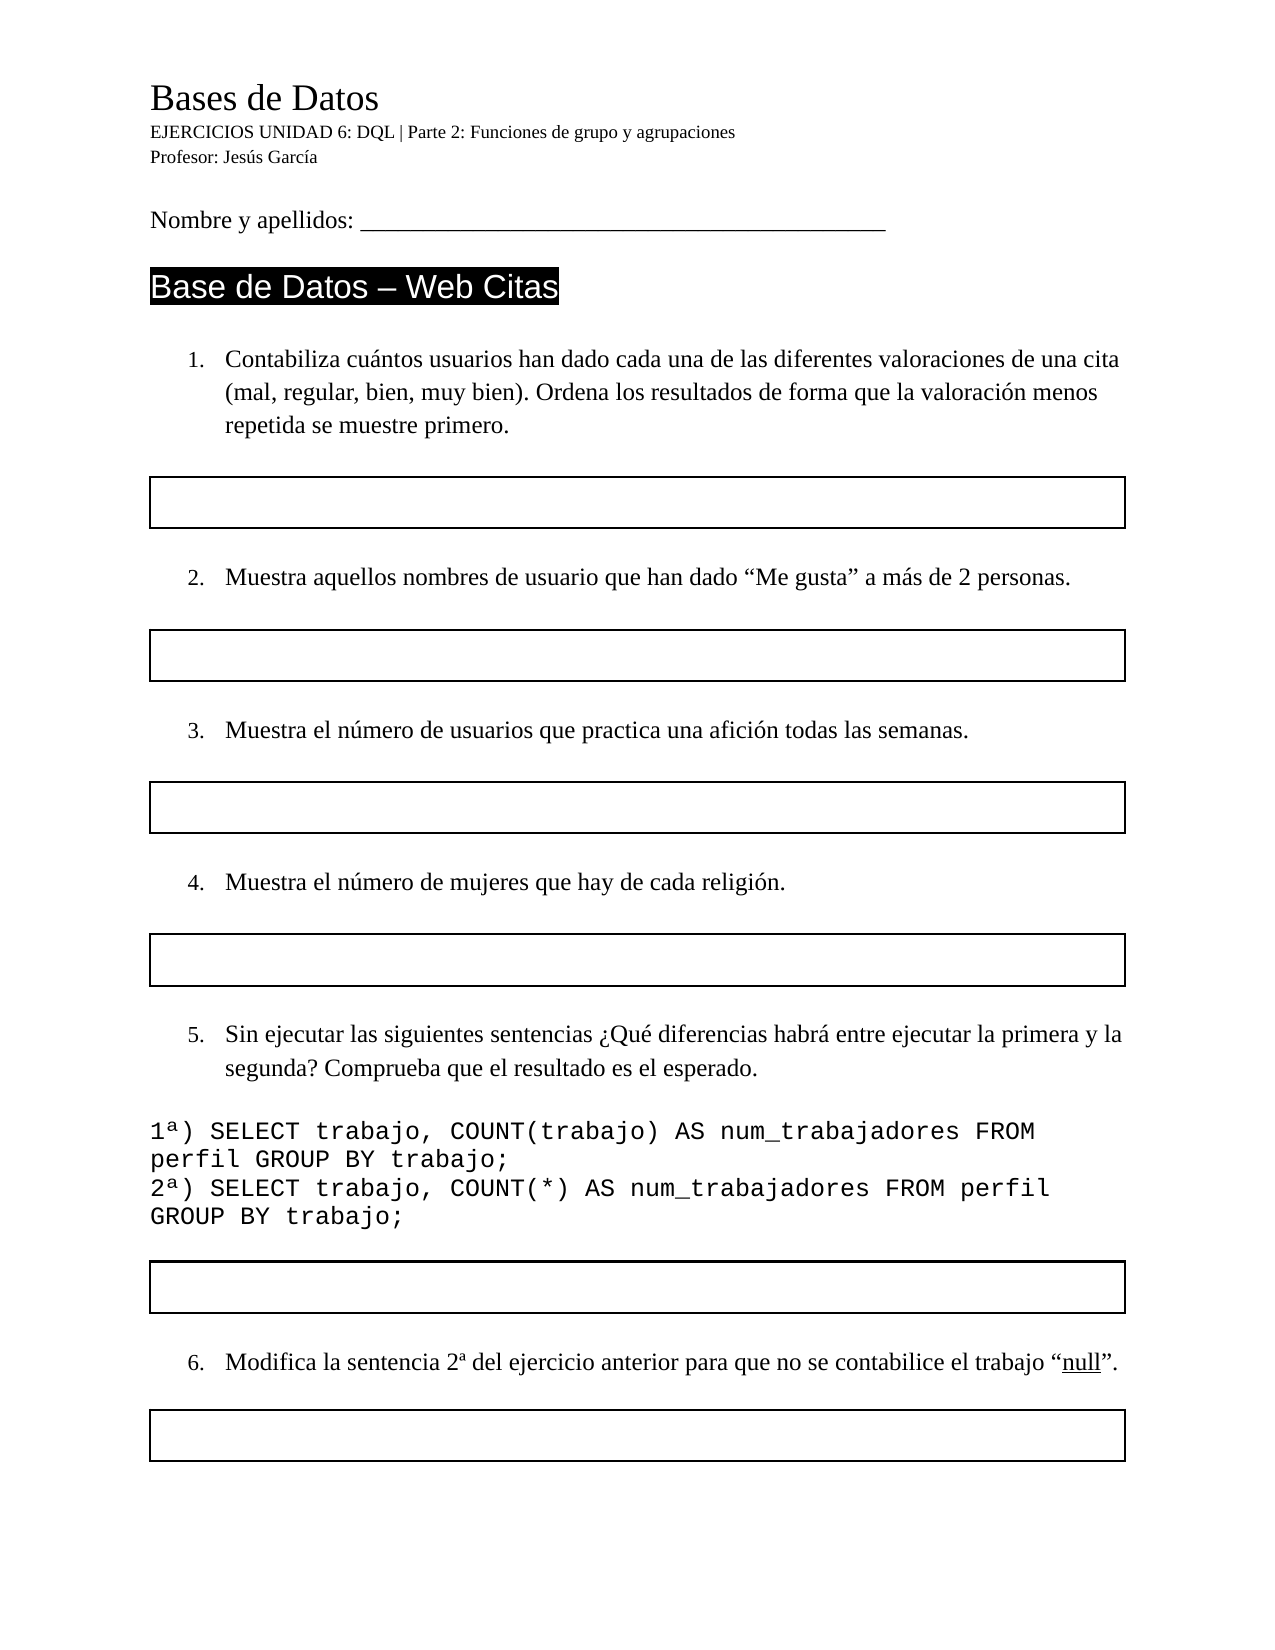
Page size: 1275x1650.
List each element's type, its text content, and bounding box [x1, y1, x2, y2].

text 2ª) SELECT trabajo, COUNT(*) AS num_trabajadores FROM perfil GROUP BY trabajo; [150, 1175, 1125, 1232]
text Base de Datos – Web Citas [150, 267, 1125, 305]
table_header [151, 631, 1124, 680]
table_header [151, 1411, 1124, 1460]
table_header [151, 935, 1124, 984]
table_header [151, 783, 1124, 832]
list Muestra aquellos nombres de usuario que han dado “Me gusta” a más de 2 personas. [187, 562, 1125, 591]
list Muestra el número de mujeres que hay de cada religión. [187, 867, 1125, 896]
table_header [151, 478, 1124, 527]
list Contabiliza cuántos usuarios han dado cada una de las diferentes valoraciones de una cita (mal, regular, bien, muy bien). Ordena los resultados de forma que la valoración menos repetida se muestre primero. [187, 344, 1125, 439]
text 1ª) SELECT trabajo, COUNT(trabajo) AS num_trabajadores FROM perfil GROUP BY trabajo; [150, 1119, 1125, 1175]
table_header [151, 1263, 1124, 1312]
list Sin ejecutar las siguientes sentencias ¿Qué diferencias habrá entre ejecutar la primera y la segunda? Comprueba que el resultado es el esperado. [187, 1019, 1125, 1081]
list Muestra el número de usuarios que practica una afición todas las semanas. [187, 715, 1125, 743]
list Modifica la sentencia 2ª del ejercicio anterior para que no se contabilice el trabajo “null”. [187, 1347, 1125, 1375]
